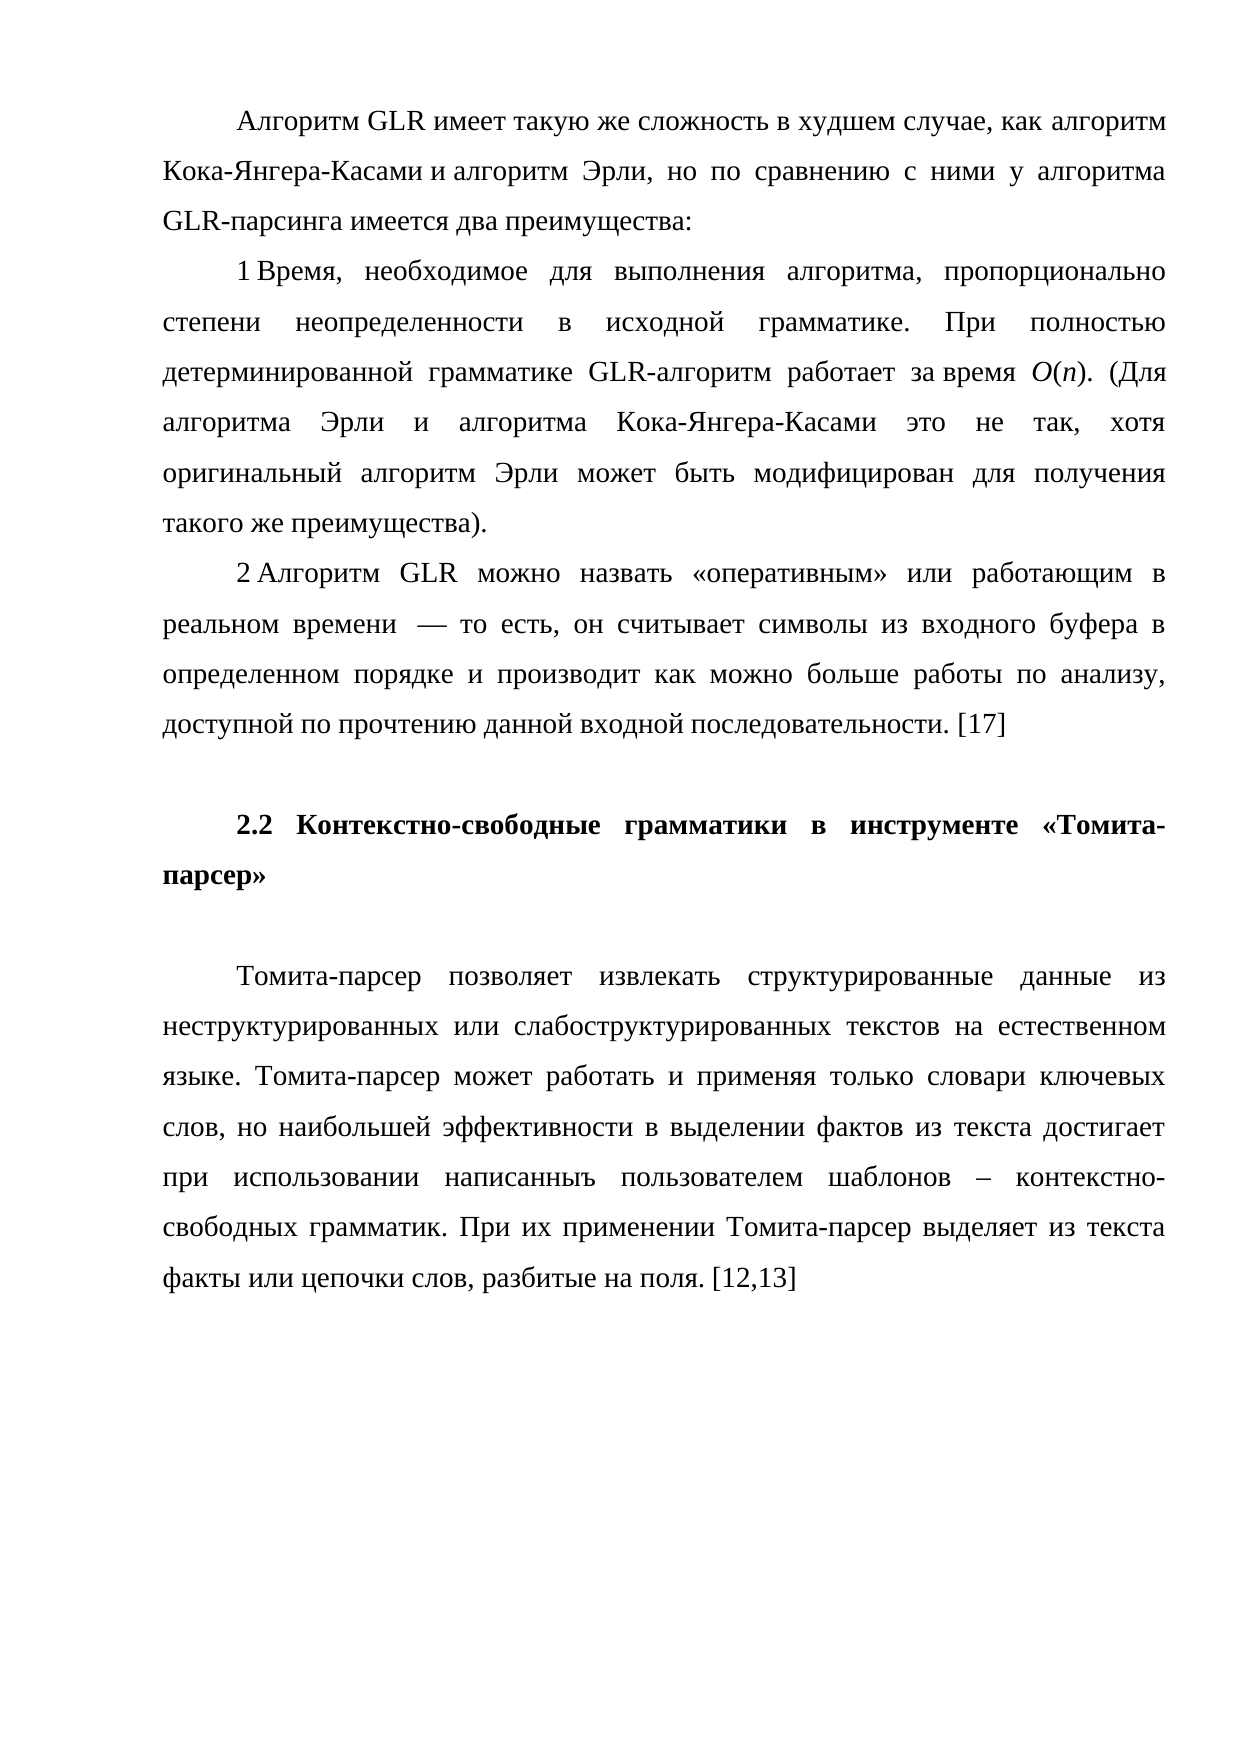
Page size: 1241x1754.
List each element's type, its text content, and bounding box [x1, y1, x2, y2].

list Время, необходимое для выполнения алгоритма, пропорционально степени неопределенности в исходной грамматике. При полностью детерминированной грамматике GLR-алгоритм работает за время O(n). (Для алгоритма Эрли и алгоритма Кока-Янгера-Касами это не так, хотя оригинальный алгоритм Эрли может быть модифицирован для получения такого же преимущества). [162, 253, 1166, 539]
list Алгоритм GLR можно назвать «оперативным» или работающим в реальном времени — то есть, он считывает символы из входного буфера в определенном порядке и производит как можно больше работы по анализу, доступной по прочтению данной входной последовательности. [17] [162, 555, 1166, 740]
text Томита-парсер позволяет извлекать структурированные данные из неструктурированных или слабоструктурированных текстов на естественном языке. Томита-парсер может работать и применяя только словари ключевых слов, но наибольшей эффективности в выделении фактов из текста достигает при использовании написанныъ пользователем шаблонов – контекстно-свободных грамматик. При их применении Томита-парсер выделяет из текста факты или цепочки слов, разбитые на поля. [12,13] [162, 958, 1166, 1293]
text 2.2 Контекстно-свободные грамматики в инструменте «Томита-парсер» [162, 807, 1166, 891]
text Алгоритм GLR имеет такую же сложность в худшем случае, как алгоритм Кока-Янгера-Касами и алгоритм Эрли, но по сравнению с ними у алгоритма GLR-парсинга имеется два преимущества: [162, 103, 1166, 237]
